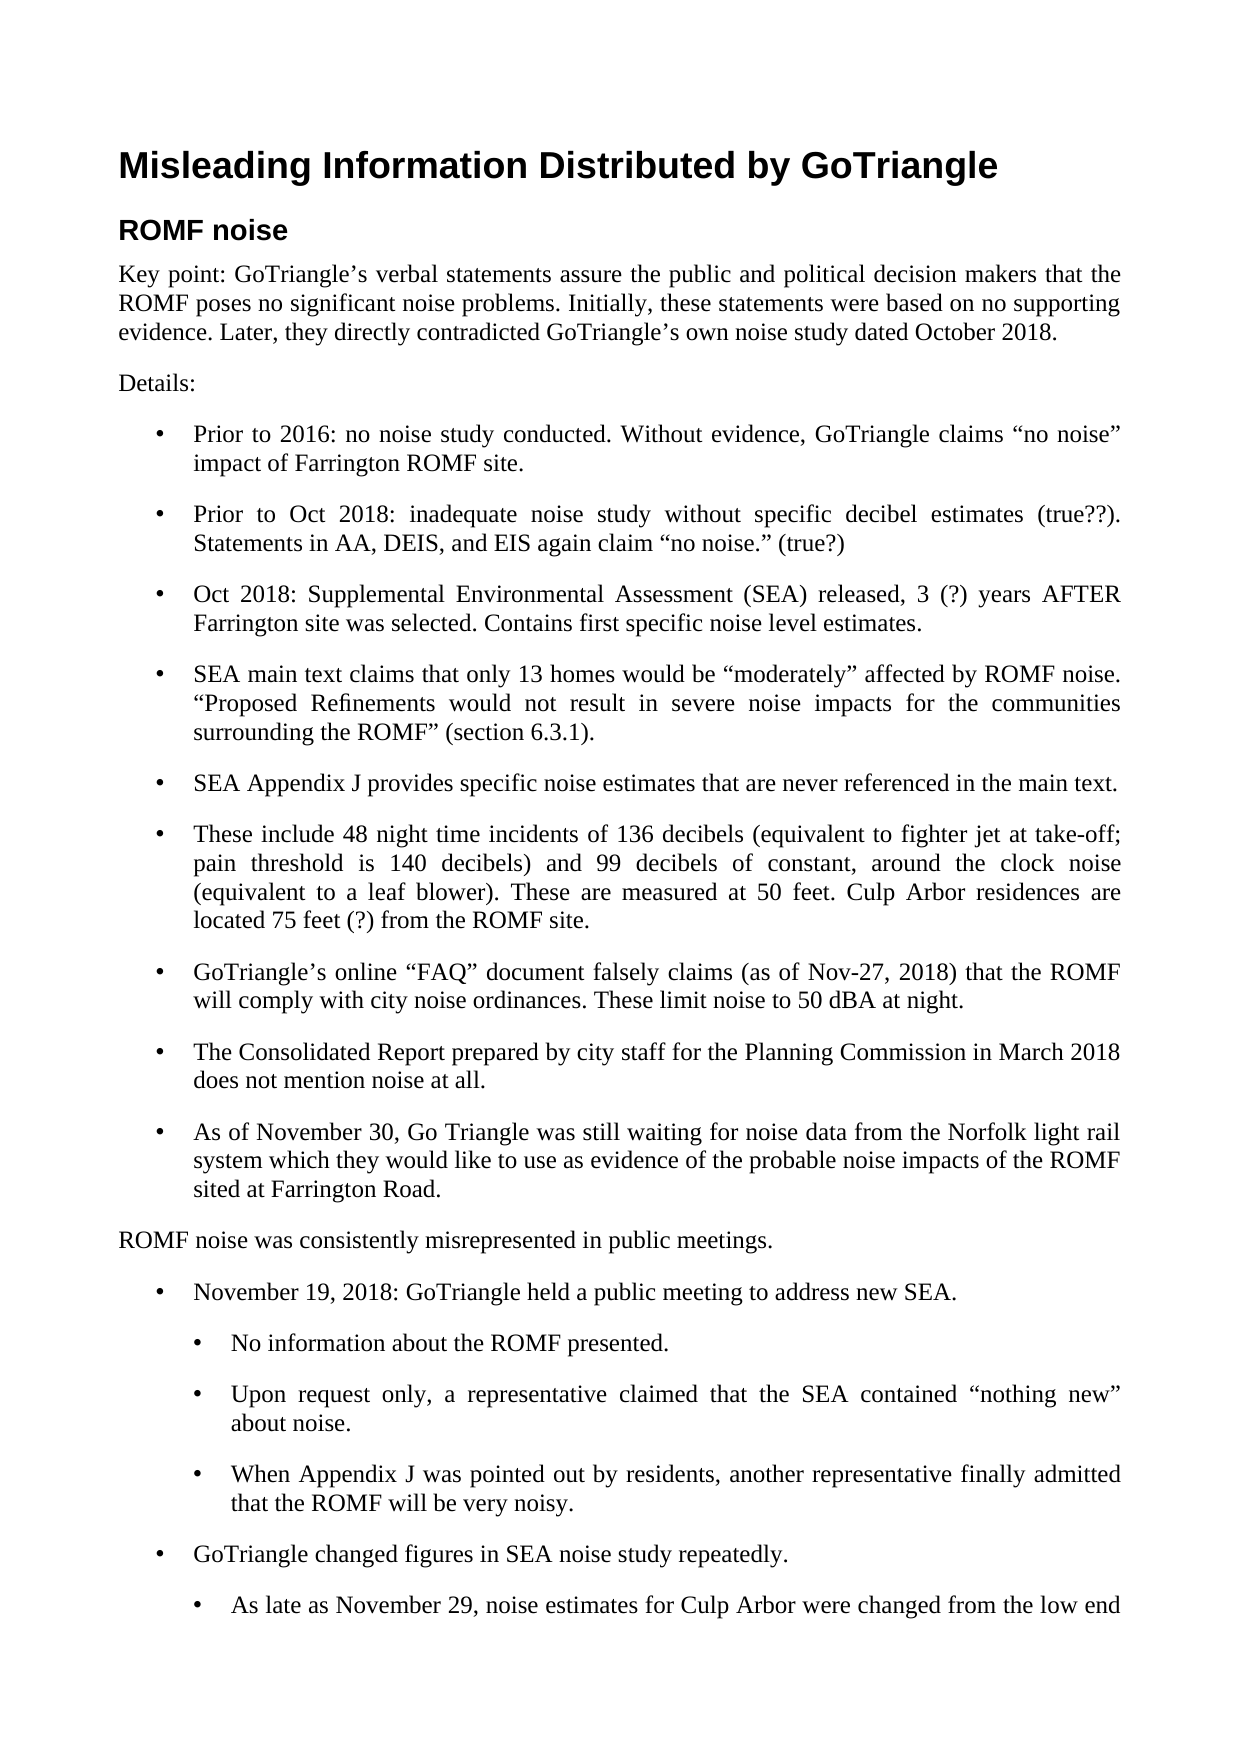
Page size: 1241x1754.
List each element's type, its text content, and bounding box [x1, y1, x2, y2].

text Details: [118, 329, 1122, 358]
text Key point: GoTriangle’s verbal statements assure the public and political decision makers that the ROMF poses no significant noise problems. Initially, these statements were based on no supporting evidence. Later, they directly contradicted GoTriangle’s own noise study dated October 2018. [118, 221, 1122, 307]
list The Consolidated Report prepared by city staff for the Planning Commission in March 2018 does not mention noise at all. [156, 998, 1122, 1056]
list Oct 2018: Supplemental Environmental Assessment (SEA) released, 3 (?) years AFTER Farrington site was selected. Contains first specific noise level estimates. [156, 541, 1122, 598]
list These include 48 night time incidents of 136 decibels (equivalent to fighter jet at take-off; pain threshold is 140 decibels) and 99 decibels of constant, around the clock noise (equivalent to a leaf blower). These are measured at 50 feet. Culp Arbor residences are located 75 feet (?) from the ROMF site. [156, 781, 1122, 896]
list Upon request only, a representative claimed that the SEA contained “nothing new” about noise. [193, 1341, 1122, 1398]
subtitle Misleading Information Distributed by GoTriangle [118, 118, 1122, 147]
list No information about the ROMF presented. [193, 1289, 1122, 1318]
list As late as November 29, noise estimates for Culp Arbor were changed from the low end of moderate to the high end of moderate. This happened 4 days before the city council was set to vote on rezoning. [193, 1552, 1122, 1609]
list SEA main text claims that only 13 homes would be “moderately” affected by ROMF noise. “Proposed Reﬁnements would not result in severe noise impacts for the communities surrounding the ROMF” (section 6.3.1). [156, 621, 1122, 707]
list November 19, 2018: GoTriangle held a public meeting to address new SEA. [156, 1238, 1122, 1267]
list When Appendix J was pointed out by residents, another representative finally admitted that the ROMF will be very noisy. [193, 1421, 1122, 1478]
list GoTriangle changed figures in SEA noise study repeatedly. [156, 1501, 1122, 1529]
list Prior to Oct 2018: inadequate noise study without specific decibel estimates (true??). Statements in AA, DEIS, and EIS again claim “no noise.” (true?) [156, 461, 1122, 518]
list SEA Appendix J provides specific noise estimates that are never referenced in the main text. [156, 729, 1122, 758]
list Prior to 2016: no noise study conducted. Without evidence, GoTriangle claims “no noise” impact of Farrington ROMF site. [156, 381, 1122, 438]
text ROMF noise was consistently misrepresented in public meetings. [118, 1187, 1122, 1216]
list GoTriangle’s online “FAQ” document falsely claims (as of Nov-27, 2018) that the ROMF will comply with city noise ordinances. These limit noise to 50 dBA at night. [156, 918, 1122, 976]
subtitle ROMF noise [118, 169, 1122, 198]
list As of November 30, Go Triangle was still waiting for noise data from the Norfolk light rail system which they would like to use as evidence of the probable noise impacts of the ROMF sited at Farrington Road. [156, 1078, 1122, 1164]
